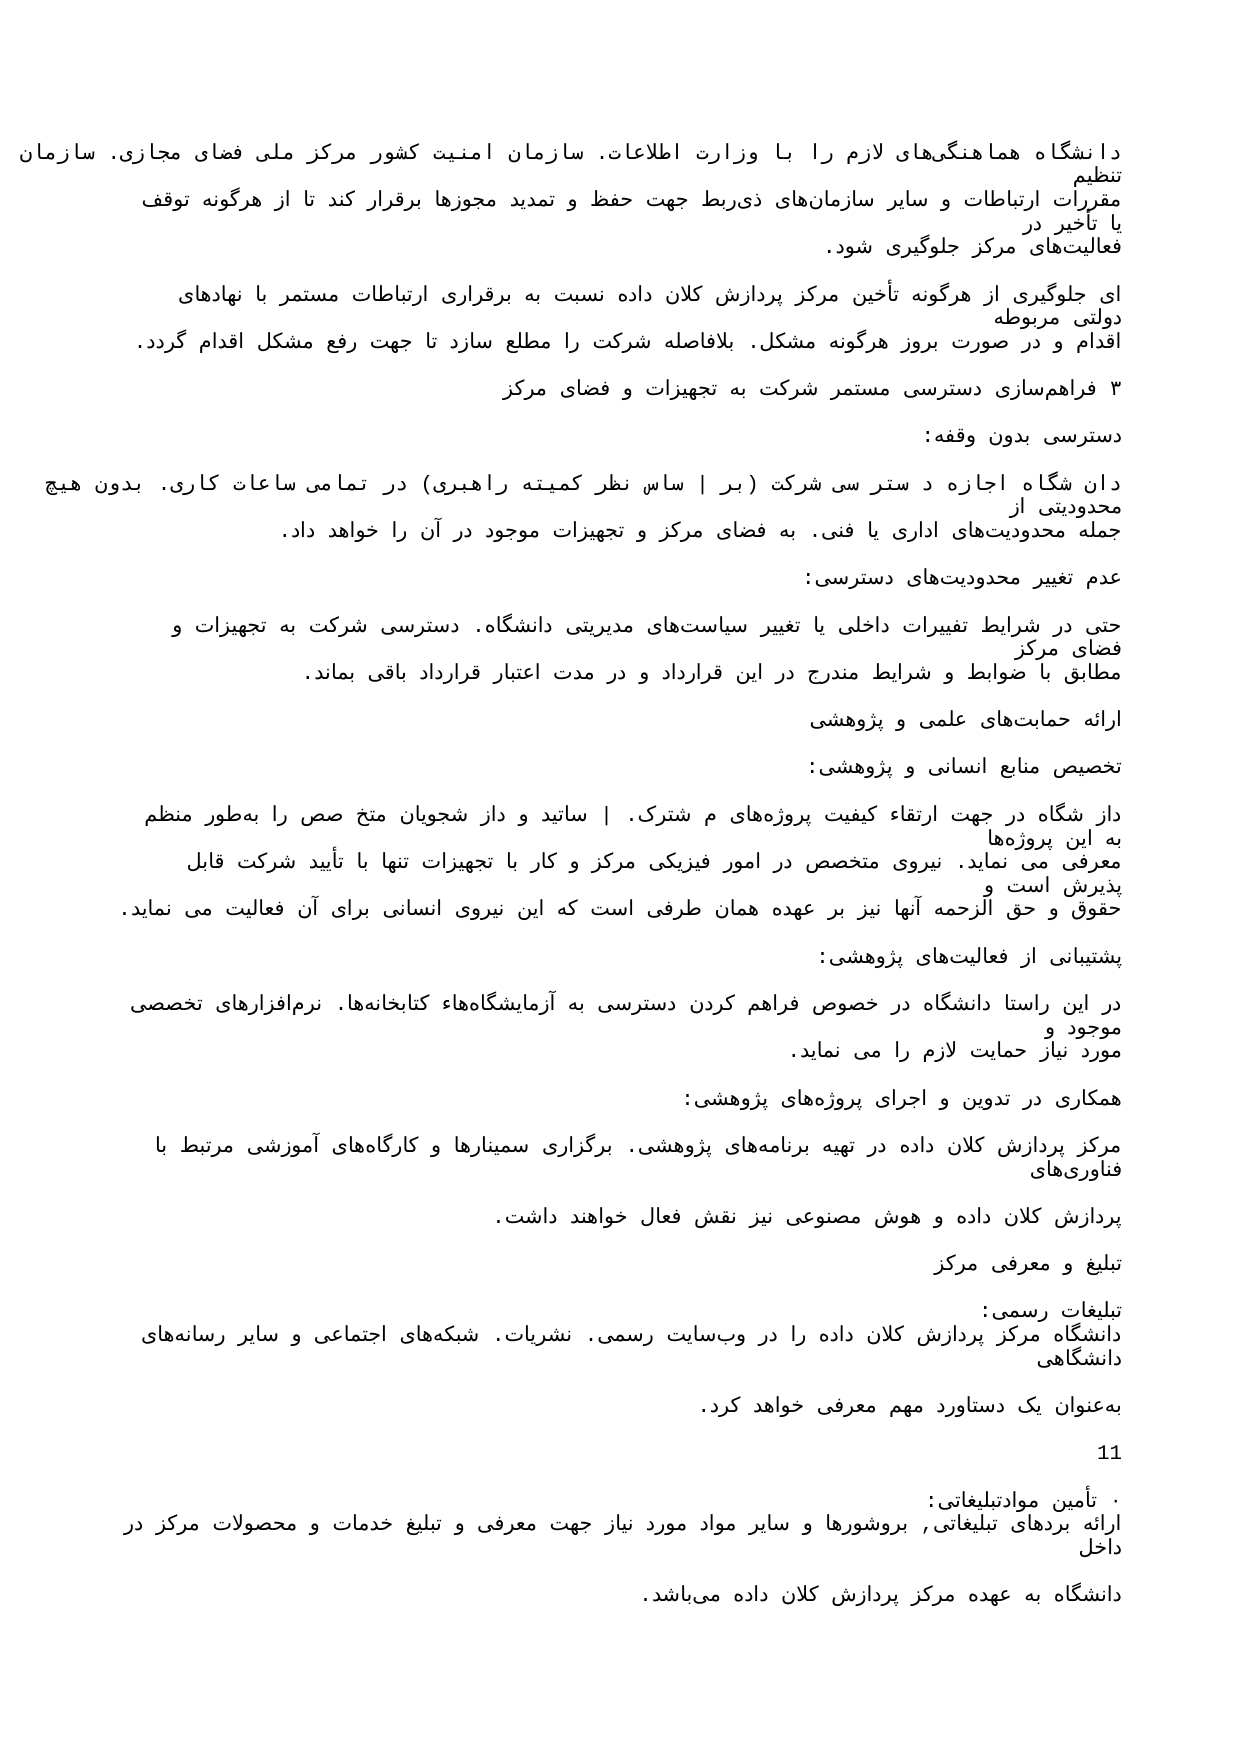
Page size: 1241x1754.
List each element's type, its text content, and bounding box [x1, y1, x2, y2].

text حقوق و حق الزحمه آنها نیز بر عهده همان طرفی است که این نیروی انسانی برای آن فعالیت می نماید. [118, 898, 1122, 922]
text حتی در شرایط تفییرات داخلی یا تغییر سیاست‌های مدیریتی دانشگاه. دسترسی شرکت به تجهیزات و فضای مرکز [118, 615, 1122, 662]
text مقررات ارتباطات و سایر سازمان‌های ذی‌ربط جهت حفظ و تمدید مجوزها برقرار کند تا از هرگونه توقف يا تأخیر در [118, 189, 1122, 236]
text ارائه بردهای تبلیغاتی, بروشورها و سایر مواد مورد نیاز جهت معرفی و تبلیغ خدمات و محصولات مرکز در داخل [118, 1513, 1122, 1561]
text معرفی می نماید. نیروی متخصص در امور فیزیکی مرکز و کار با تجهیزات تنها با تأیید شرکت قابل پذیرش است و [118, 851, 1122, 898]
text تبلیغ و معرفی مرکز [118, 1253, 1122, 1277]
text اقدام و در صورت بروز هرگونه مشکل. بلافاصله شرکت را مطلع سازد تا جهت رفع مشکل اقدام گردد. [118, 331, 1122, 354]
text دان شگاه اجازه د ستر سی شرکت (بر | ساس نظر کمیته راهبری) در تمامی ساعات کاری. بدون هیچ محدودیتی از [118, 473, 1122, 520]
text ۰ تأمین موادتبلیغاتی: [118, 1489, 1122, 1513]
text تخصیص منابع انسانی و پژوهشی: [118, 757, 1122, 780]
text پشتیبانی از فعالیت‌های پژوهشی: [118, 946, 1122, 969]
text مرکز پردازش کلان داده در تهیه برنامه‌های پژوهشی. برگزاری سمینارها و کارگاه‌های آموزشی مرتبط با فناوری‌های [118, 1135, 1122, 1182]
text ۳ فراهم‌سازی دسترسی مستمر شرکت به تجهیزات و فضای مرکز [118, 378, 1122, 402]
text دانشگاه مرکز پردازش کلان داده را در وب‌سایت رسمی. نشریات. شبکه‌های اجتماعی و سایر رسانه‌های دانشگاهی [118, 1324, 1122, 1371]
text تبلیغات رسمی: [118, 1300, 1122, 1324]
text فعالیت‌های مرکز جلوگیری شود. [118, 236, 1122, 260]
text عدم تغییر محدودیت‌های دسترسی: [118, 567, 1122, 591]
text به‌عنوان یک دستاورد مهم معرفی خواهد کرد. [118, 1395, 1122, 1419]
text مطابق با ضوابط و شرایط مندرج در این قرارداد و در مدت اعتبار قرارداد باقی بماند. [118, 662, 1122, 686]
text داز شگاه در جهت ارتقاء کیفیت پروژه‌های م شترک. | ساتید و داز شجویان متخ صص را به‌طور منظم به این پروژه‌ها [118, 804, 1122, 851]
text مورد نیاز حمایت لازم را می نماید. [118, 1040, 1122, 1064]
text جمله محدودیت‌های اداری يا فنی. به فضای مرکز و تجهیزات موجود در آن را خواهد داد. [118, 520, 1122, 544]
text 11 [118, 1442, 1122, 1466]
text در این راستا دانشگاه در خصوص فراهم کردن دسترسی به آزمایشگاه‌هاء کتابخانه‌ها. نرم‌افزارهای تخصصی موجود و [118, 993, 1122, 1040]
text دانشگاه به عهده مرکز پردازش کلان داده می‌باشد. [118, 1584, 1122, 1608]
text ای جلوگیری از هرگونه تأخین مرکز پردازش کلان داده نسبت به برقراری ارتباطات مستمر با نهادهای دولتی مربوطه [118, 284, 1122, 331]
text همکاری در تدوین و اجرای پروژه‌های پژوهشی: [118, 1088, 1122, 1111]
text دانشگاه هماهنگی‌های لازم را با وزارت اطلاعات. سازمان امنیت کشور مرکز ملی فضای مجازی. سازمان تنظیم [118, 142, 1122, 189]
text ارائه حمابت‌های علمی و پژوهشی [118, 709, 1122, 733]
text پردازش کلان داده و هوش مصنوعی نیز نقش فعال خواهند داشت. [118, 1206, 1122, 1229]
text دسترسی بدون وقفه: [118, 426, 1122, 449]
